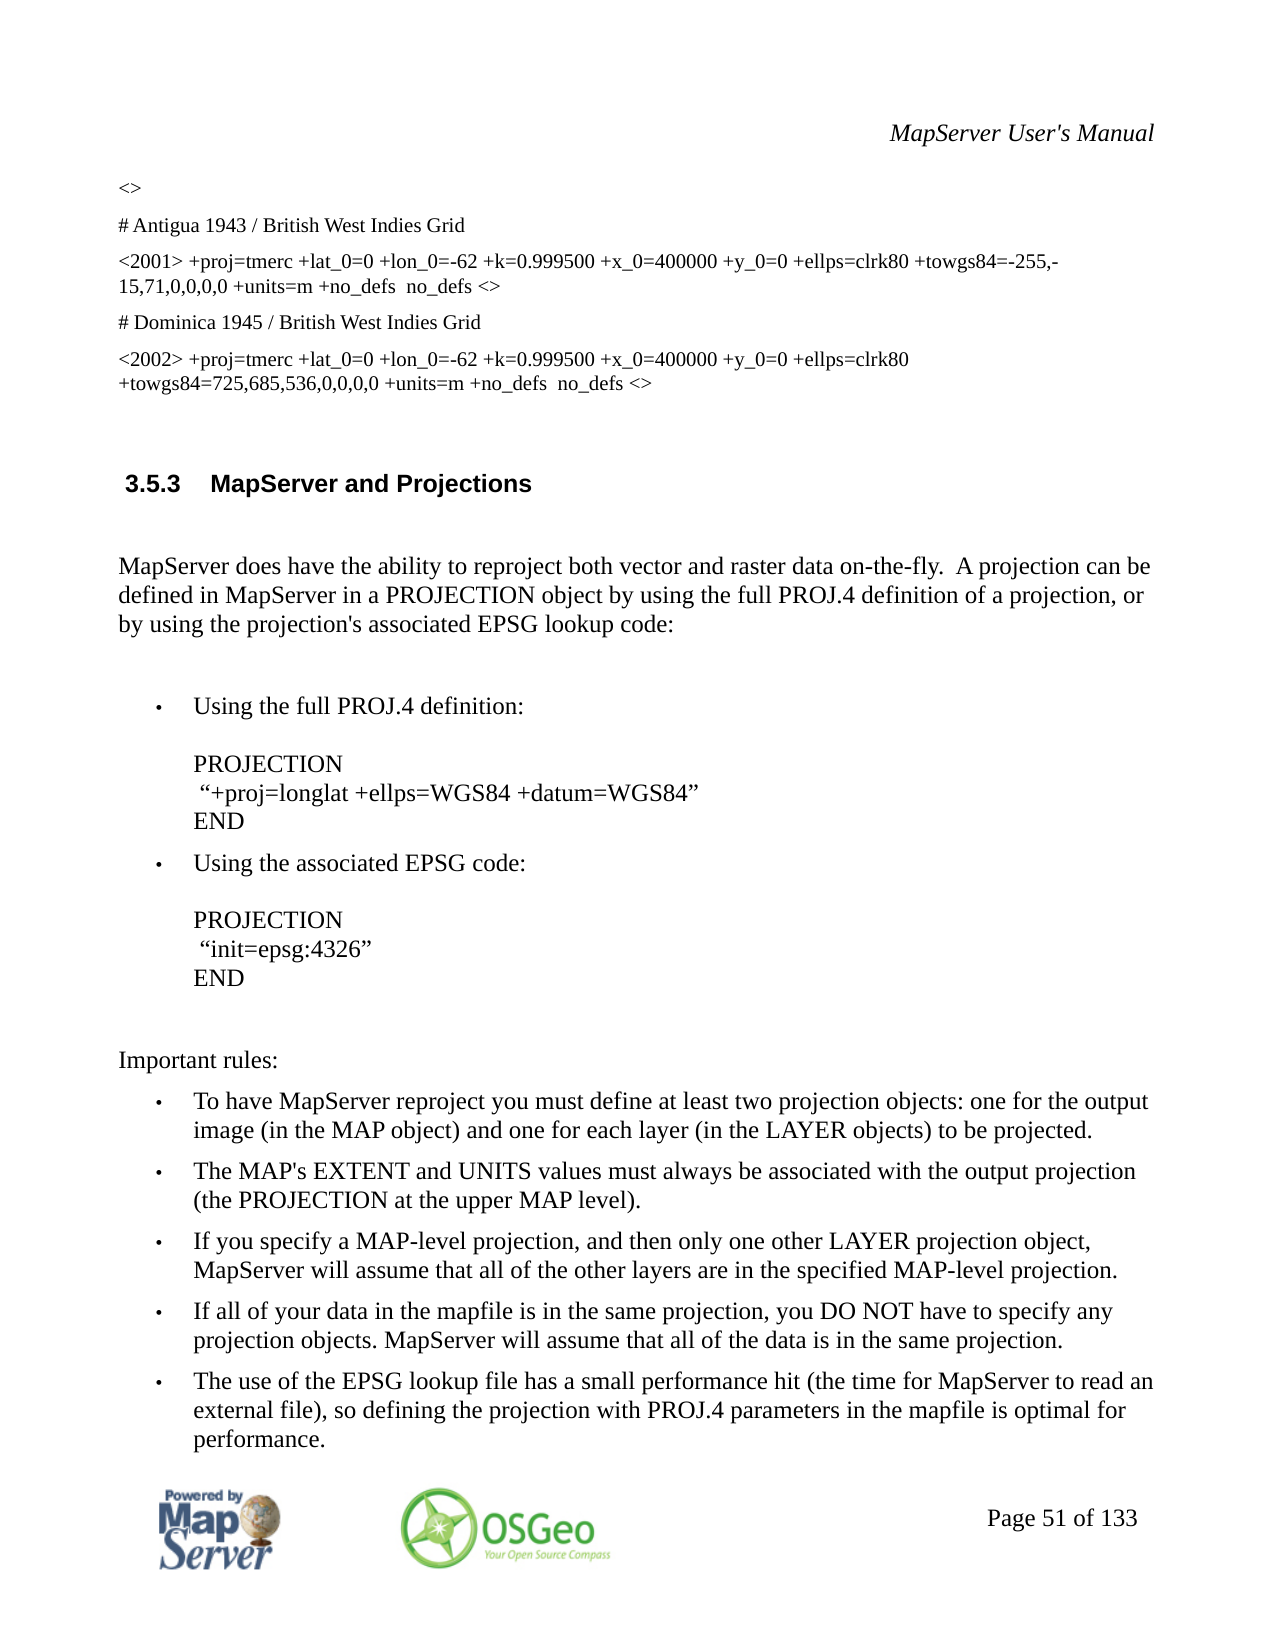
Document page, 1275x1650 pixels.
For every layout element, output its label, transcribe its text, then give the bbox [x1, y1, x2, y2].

list Using the associated EPSG code: PROJECTION “init=epsg:4326” END [156, 774, 1157, 918]
subtitle MapServer and Projections [118, 396, 1157, 424]
list If all of your data in the mapfile is in the same projection, you DO NOT have to specify any projection objects. MapServer will assume that all of the data is in the same projection. [156, 1223, 1157, 1281]
text Important rules: [118, 972, 1157, 1001]
picture [377, 1473, 624, 1589]
picture [158, 1489, 283, 1571]
list Using the full PROJ.4 definition: PROJECTION “+proj=longlat +ellps=WGS84 +datum=WGS84” END [156, 618, 1157, 762]
text <2002> +proj=tmerc +lat_0=0 +lon_0=-62 +k=0.999500 +x_0=400000 +y_0=0 +ellps=clrk80 +towgs84=725,685,536,0,0,0,0 +units=m +no_defs no_defs <> [118, 273, 1157, 322]
list Reprojections have a performance hit (anything extra like this takes time) so this should be considered when you are preparing your data beforehand. [156, 1392, 1157, 1449]
text # Dominica 1945 / British West Indies Grid [118, 237, 1157, 261]
text MapServer does have the ability to reproject both vector and raster data on-the-fly. A projection can be defined in MapServer in a PROJECTION object by using the full PROJ.4 definition of a projection, or by using the projection's associated EPSG lookup code: [118, 478, 1157, 564]
text <2001> +proj=tmerc +lat_0=0 +lon_0=-62 +k=0.999500 +x_0=400000 +y_0=0 +ellps=clrk80 +towgs84=-255,-15,71,0,0,0,0 +units=m +no_defs no_defs <> [118, 176, 1157, 224]
list The MAP's EXTENT and UNITS values must always be associated with the output projection (the PROJECTION at the upper MAP level). [156, 1083, 1157, 1141]
list The use of the EPSG lookup file has a small performance hit (the time for MapServer to read an external file), so defining the projection with PROJ.4 parameters in the mapfile is optimal for performance. [156, 1293, 1157, 1379]
list If you specify a MAP-level projection, and then only one other LAYER projection object, MapServer will assume that all of the other layers are in the specified MAP-level projection. [156, 1153, 1157, 1211]
list To have MapServer reproject you must define at least two projection objects: one for the output image (in the MAP object) and one for each layer (in the LAYER objects) to be projected. [156, 1013, 1157, 1071]
